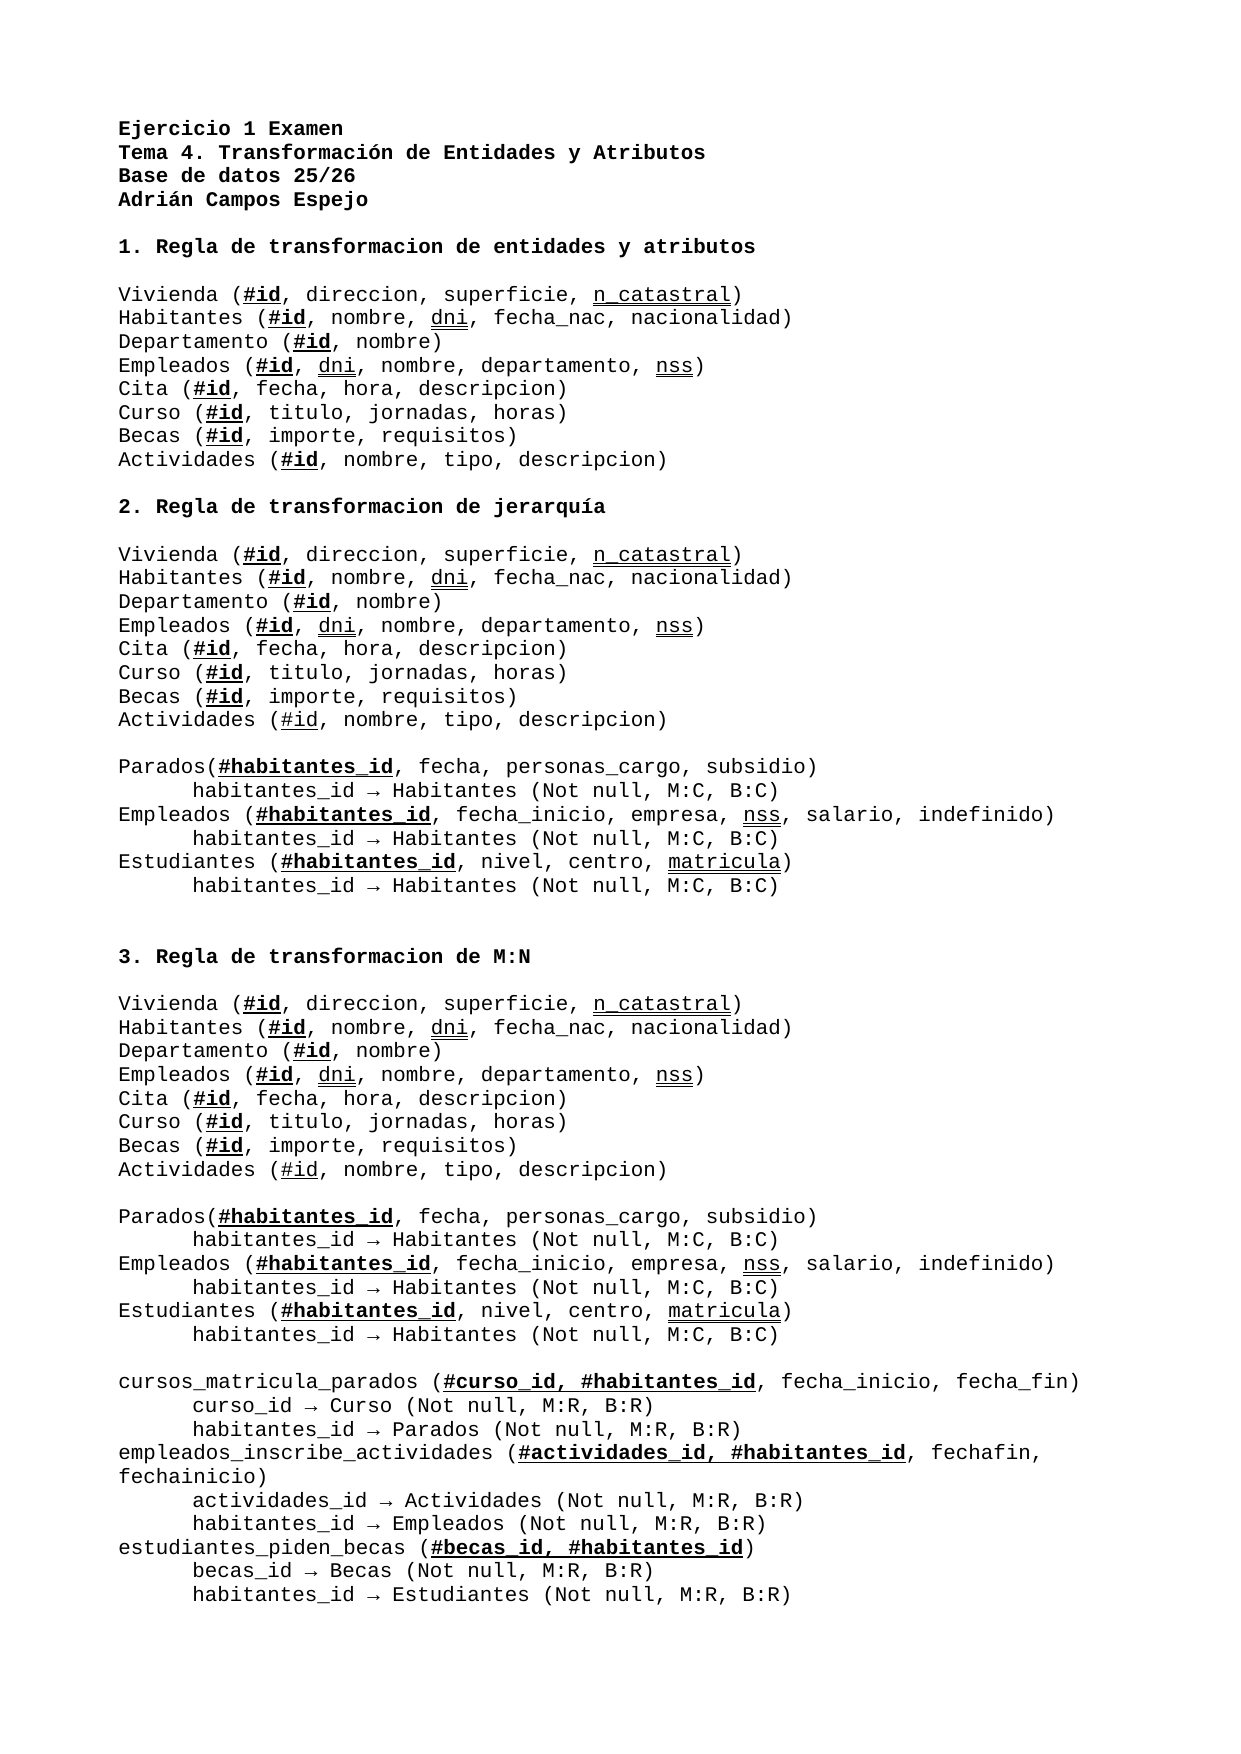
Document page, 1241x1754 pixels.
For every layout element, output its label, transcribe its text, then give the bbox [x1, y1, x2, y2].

text becas_id → Becas (Not null, M:R, B:R) [118, 1561, 1122, 1584]
text Vivienda (#id, direccion, superficie, n_catastral) [118, 544, 1122, 567]
text habitantes_id → Estudiantes (Not null, M:R, B:R) [118, 1584, 1122, 1608]
text Becas (#id, importe, requisitos) [118, 1135, 1122, 1158]
text Habitantes (#id, nombre, dni, fecha_nac, nacionalidad) [118, 307, 1122, 331]
text Actividades (#id, nombre, tipo, descripcion) [118, 709, 1122, 733]
text habitantes_id → Habitantes (Not null, M:C, B:C) [118, 875, 1122, 898]
text Estudiantes (#habitantes_id, nivel, centro, matricula) [118, 1300, 1122, 1324]
text Actividades (#id, nombre, tipo, descripcion) [118, 1158, 1122, 1182]
text Habitantes (#id, nombre, dni, fecha_nac, nacionalidad) [118, 567, 1122, 591]
text 1. Regla de transformacion de entidades y atributos [118, 236, 1122, 260]
text Habitantes (#id, nombre, dni, fecha_nac, nacionalidad) [118, 1017, 1122, 1040]
text Curso (#id, titulo, jornadas, horas) [118, 1111, 1122, 1135]
text Parados(#habitantes_id, fecha, personas_cargo, subsidio) [118, 1206, 1122, 1229]
text Empleados (#id, dni, nombre, departamento, nss) [118, 615, 1122, 638]
text Adrián Campos Espejo [118, 189, 1122, 213]
text Empleados (#id, dni, nombre, departamento, nss) [118, 354, 1122, 378]
text curso_id → Curso (Not null, M:R, B:R) [118, 1395, 1122, 1419]
text habitantes_id → Habitantes (Not null, M:C, B:C) [118, 1277, 1122, 1300]
text actividades_id → Actividades (Not null, M:R, B:R) [118, 1489, 1122, 1513]
text Vivienda (#id, direccion, superficie, n_catastral) [118, 993, 1122, 1017]
text Cita (#id, fecha, hora, descripcion) [118, 1088, 1122, 1111]
text habitantes_id → Parados (Not null, M:R, B:R) [118, 1419, 1122, 1442]
text habitantes_id → Empleados (Not null, M:R, B:R) [118, 1513, 1122, 1537]
text Curso (#id, titulo, jornadas, horas) [118, 662, 1122, 686]
text Parados(#habitantes_id, fecha, personas_cargo, subsidio) [118, 757, 1122, 780]
text Curso (#id, titulo, jornadas, horas) [118, 402, 1122, 426]
text habitantes_id → Habitantes (Not null, M:C, B:C) [118, 1229, 1122, 1253]
text Ejercicio 1 Examen [118, 118, 1122, 142]
text habitantes_id → Habitantes (Not null, M:C, B:C) [118, 827, 1122, 851]
text Base de datos 25/26 [118, 165, 1122, 189]
text Empleados (#id, dni, nombre, departamento, nss) [118, 1064, 1122, 1088]
text habitantes_id → Habitantes (Not null, M:C, B:C) [118, 1324, 1122, 1348]
text 2. Regla de transformacion de jerarquía [118, 496, 1122, 520]
text Departamento (#id, nombre) [118, 1040, 1122, 1064]
text Becas (#id, importe, requisitos) [118, 686, 1122, 709]
text Cita (#id, fecha, hora, descripcion) [118, 378, 1122, 402]
text 3. Regla de transformacion de M:N [118, 946, 1122, 969]
text Becas (#id, importe, requisitos) [118, 426, 1122, 449]
text cursos_matricula_parados (#curso_id, #habitantes_id, fecha_inicio, fecha_fin) [118, 1371, 1122, 1395]
text estudiantes_piden_becas (#becas_id, #habitantes_id) [118, 1537, 1122, 1561]
text Cita (#id, fecha, hora, descripcion) [118, 638, 1122, 662]
text habitantes_id → Habitantes (Not null, M:C, B:C) [118, 780, 1122, 804]
text empleados_inscribe_actividades (#actividades_id, #habitantes_id, fechafin, fechainicio) [118, 1442, 1122, 1489]
text Empleados (#habitantes_id, fecha_inicio, empresa, nss, salario, indefinido) [118, 804, 1122, 827]
text Vivienda (#id, direccion, superficie, n_catastral) [118, 284, 1122, 307]
text Estudiantes (#habitantes_id, nivel, centro, matricula) [118, 851, 1122, 875]
text Departamento (#id, nombre) [118, 331, 1122, 354]
text Empleados (#habitantes_id, fecha_inicio, empresa, nss, salario, indefinido) [118, 1253, 1122, 1277]
text Tema 4. Transformación de Entidades y Atributos [118, 142, 1122, 165]
text Departamento (#id, nombre) [118, 591, 1122, 615]
text Actividades (#id, nombre, tipo, descripcion) [118, 449, 1122, 473]
